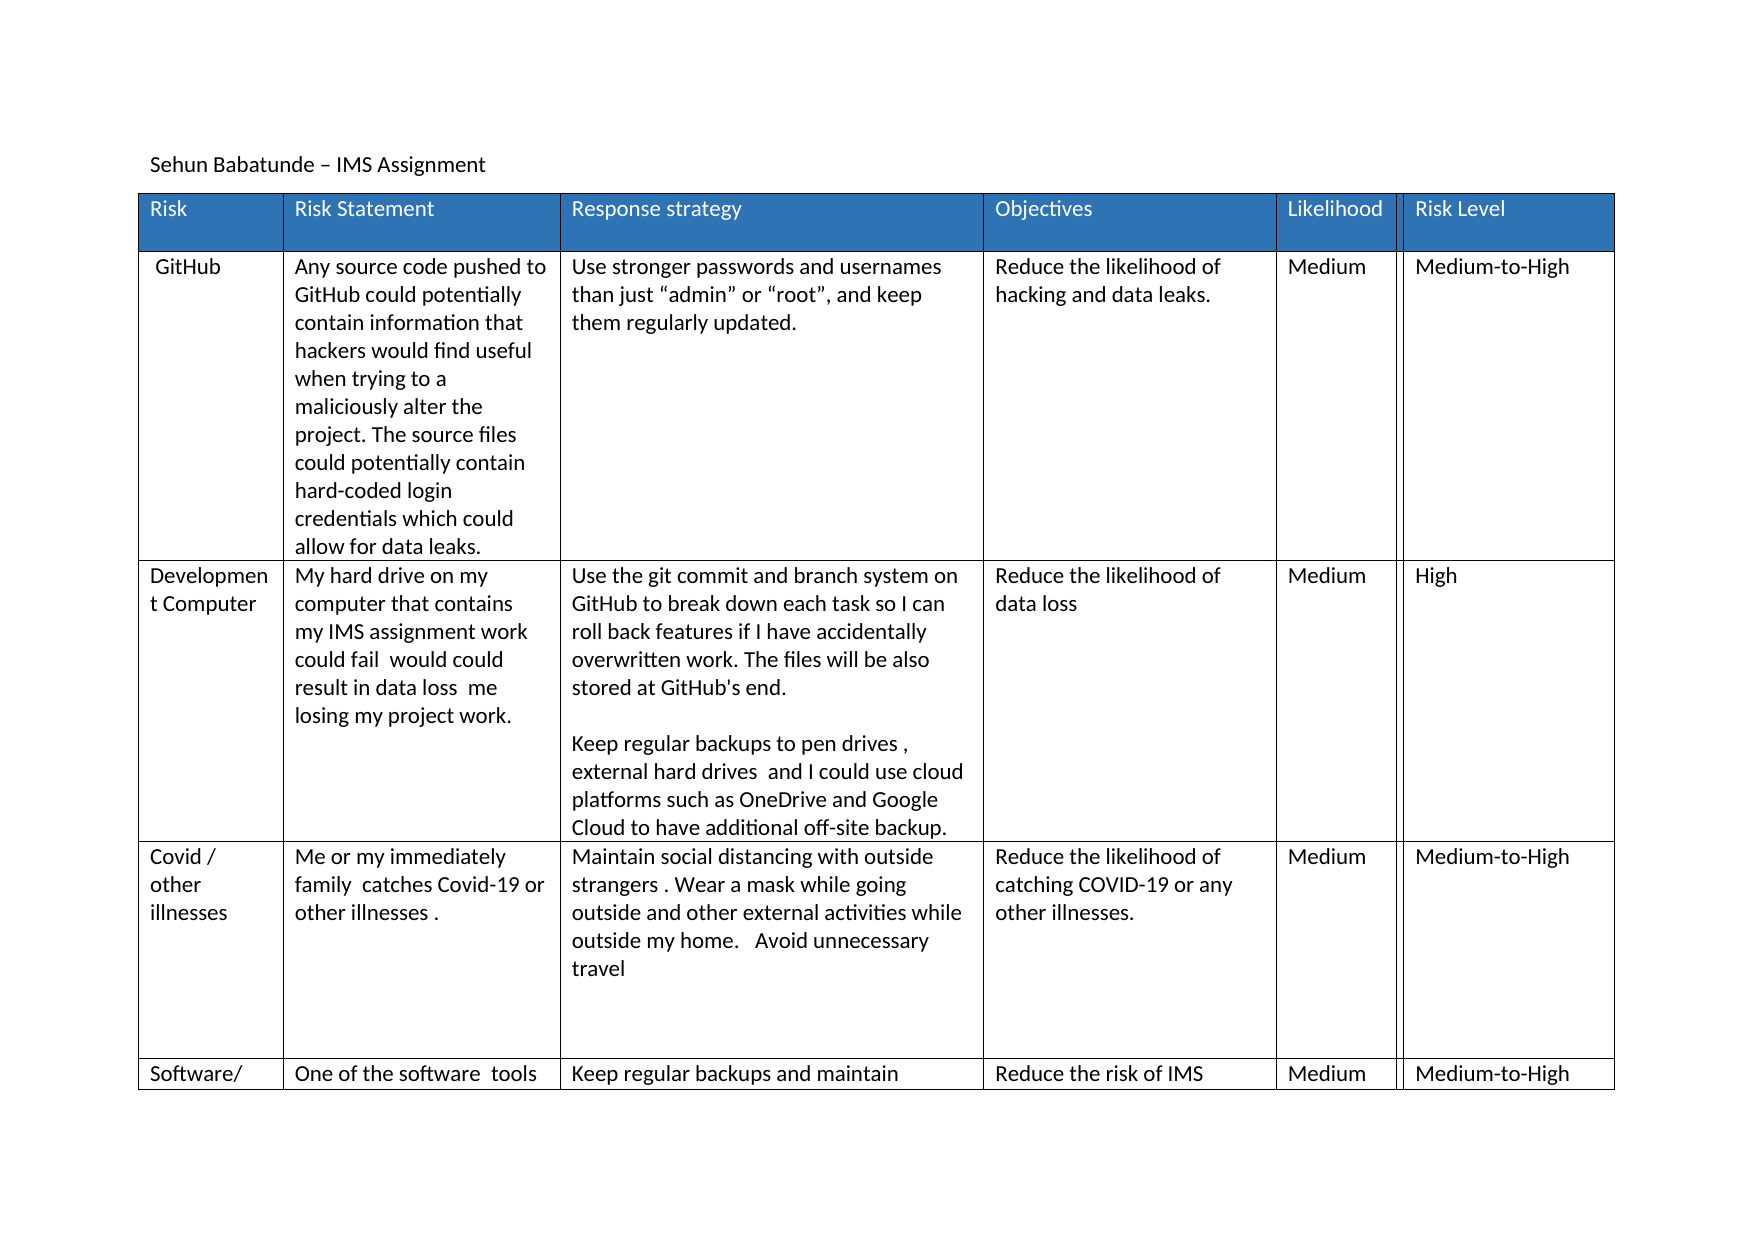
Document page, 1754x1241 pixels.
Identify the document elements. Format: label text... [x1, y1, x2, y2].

table_cell [1397, 561, 1403, 841]
table_header Objectives [984, 194, 1276, 251]
table_cell Development Computer [139, 561, 283, 841]
table_cell Medium-to-High [1404, 1059, 1614, 1089]
table_cell Use the git commit and branch system on GitHub to break down each task so I can roll back features if I have accidentally overwritten work. The files will be also stored at GitHub's end. Keep regular backups to pen drives , external hard drives and I could use cloud platforms such as OneDrive and Google Cloud to have additional off-site backup. [561, 561, 983, 841]
table_header Risk [139, 194, 283, 251]
table_cell My hard drive on my computer that contains my IMS assignment work could fail would could result in data loss me losing my project work. [284, 561, 560, 841]
table_cell Medium [1277, 561, 1396, 841]
table_cell Use stronger passwords and usernames than just “admin” or “root”, and keep them regularly updated. [561, 252, 983, 560]
table_cell Medium [1277, 842, 1396, 1058]
table_cell Any source code pushed to GitHub could potentially contain information that hackers would find useful when trying to a maliciously alter the project. The source files could potentially contain hard-coded login credentials which could allow for data leaks. [284, 252, 560, 560]
table_cell [1397, 842, 1403, 1058]
table_cell Me or my immediately family catches Covid-19 or other illnesses . [284, 842, 560, 1058]
table_header Likelihood [1277, 194, 1396, 251]
table_cell Reduce the likelihood of data loss [984, 561, 1276, 841]
table_cell Reduce the likelihood of catching COVID-19 or any other illnesses. [984, 842, 1276, 1058]
table_cell Keep regular backups and maintain [561, 1059, 983, 1089]
table_cell Medium [1277, 1059, 1396, 1089]
table_cell Reduce the risk of IMS [984, 1059, 1276, 1089]
table_cell Medium [1277, 252, 1396, 560]
table_cell GitHub [139, 252, 283, 560]
table_cell Covid / other illnesses [139, 842, 283, 1058]
table_cell Medium-to-High [1404, 842, 1614, 1058]
table_cell One of the software tools [284, 1059, 560, 1089]
text Sehun Babatunde – IMS Assignment [150, 150, 1604, 178]
table_header Response strategy [561, 194, 983, 251]
table_cell [1397, 1059, 1403, 1089]
table_cell High [1397, 252, 1403, 560]
table_cell Maintain social distancing with outside strangers . Wear a mask while going outside and other external activities while outside my home. Avoid unnecessary travel [561, 842, 983, 1058]
table_cell Reduce the likelihood of hacking and data leaks. [984, 252, 1276, 560]
table_cell Software/ [139, 1059, 283, 1089]
table_cell High [1404, 561, 1614, 841]
table_cell Medium-to-High [1404, 252, 1614, 560]
table_header Risk Level [1404, 194, 1614, 251]
table_header Risk Statement [284, 194, 560, 251]
table_header Impact [1397, 194, 1403, 251]
